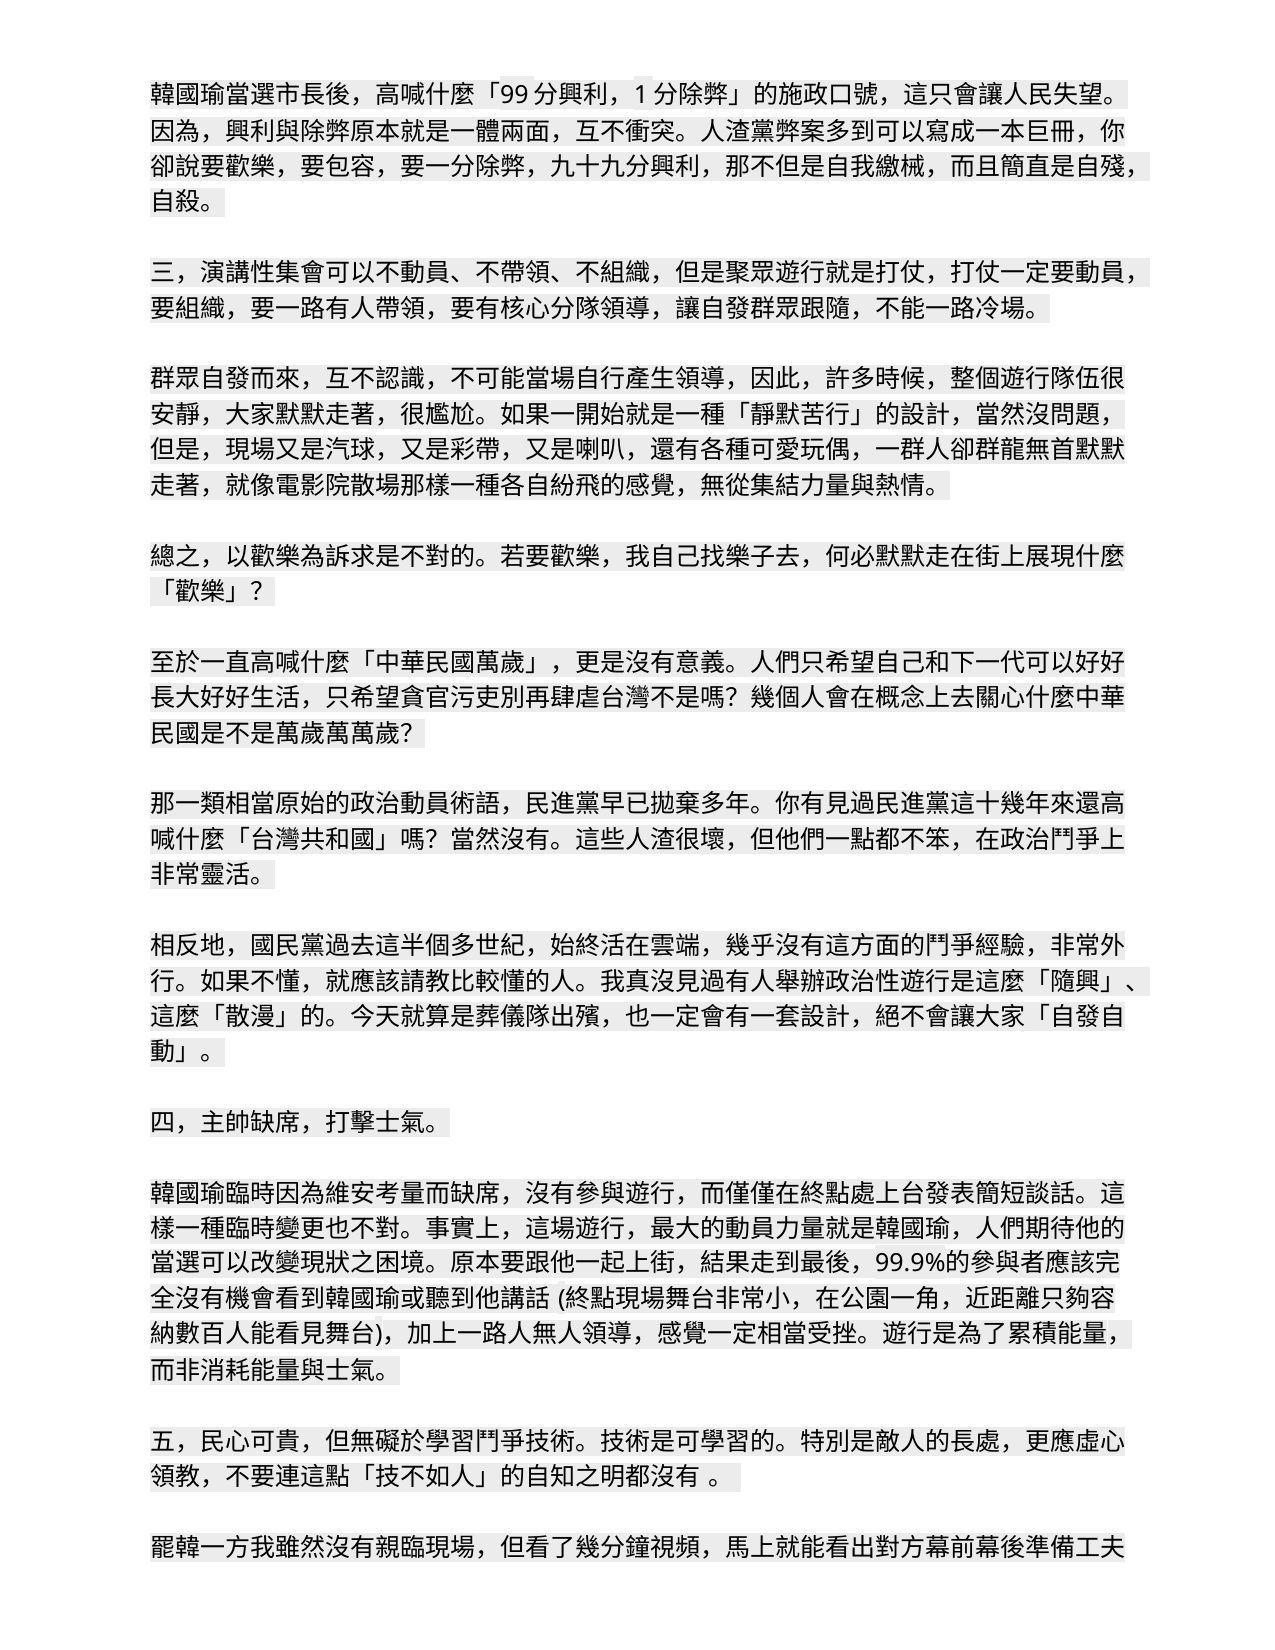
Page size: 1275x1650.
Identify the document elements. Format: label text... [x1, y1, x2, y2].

text 卡韓政變 (209)：給韓營的七點想法 陳真 2019. 12. 21. 今天去參加挺韓遊行。走幾步就剛好遇到邱毅，好多人圍著他喊加油。我們一家三口走完全程，然後又走回頭騎車。整個行程很短，來回一趟，不過大約七、八公里。本來想去反韓的那一邊探個虛實，但考慮小孩腳力有限而作罷。 聽朋友寫信來說，電視上說挺韓有35萬人，反韓50萬。其實兩邊都在吹牛。我並沒有特別去估算人數，但以我幾十年的街頭經驗，只要去現場稍微「聞」一下空氣中的感覺，就能知道大約有多少人以及整體氣勢如何。 我不喜歡預測或亂估算，因此，各位看看便罷，不用掛在心上，以免影響民心士氣。我估計只有四、五萬人。至於「人次」，意義不大，也就是說人員流動，來來去去，或是跑來湊一下熱鬧，這一類的參與形式不好估算，而且政治意義不大。我指的四、五萬人，指的是實質的參與者。 至於反韓一方，喊說什麼五十萬人，灌水得更厲害了。我雖然沒有去現場，但我高雄大街小巷很熟，我看了幾張空拍圖，大概就能判斷，應該也差不多是四、五萬人，或是五、六萬人。 正反兩邊人數差不多，但是，反韓一方，氣勢顯然遠勝許多。這不令人意外。為什麼呢？原因有七，僅供參考： 一，歡樂無法動員，義憤或仇恨才有可能動員。 沒有人會因為「快樂」而走上街頭。我一定是滿肚子火才會想要辛苦地上街宣洩。宣洩的是怒火或仇恨，為的是集結更大的集體意志與熱情；應該沒有人是因為滿心歡樂而跑來這邊散發「歡樂」。 總之，透過「歡樂」進行動員，一來動員效果差，二來徒然消耗熱情，被宣洩掉了。 韓國瑜選市長時的成功，讓他以為選總統也能一樣「歡樂」。那是不對的。你不能以為敵人上一次的疏忽會再疏忽一次。上一次，民進黨以為高雄市穩贏的，所以採取不抹黑、不作為、不對抗的選戰策略，結果被「夜襲」了。難道你以為他會笨到再犯一次同樣的錯誤？他這回做法當然不一樣了，展開長達一年恐怖的抹黑造謠與醜化攻擊，結果你自己卻自廢武功，高喊什麼歡樂，無異自我繳械。 二，包容是不對的。弊端就是要全力鏟除。 韓國瑜當選市長後，高喊什麼「99分興利，1分除弊」的施政口號，這只會讓人民失望。因為，興利與除弊原本就是一體兩面，互不衝突。人渣黨弊案多到可以寫成一本巨冊，你卻說要歡樂，要包容，要一分除弊，九十九分興利，那不但是自我繳械，而且簡直是自殘，自殺。 三，演講性集會可以不動員、不帶領、不組織，但是聚眾遊行就是打仗，打仗一定要動員，要組織，要一路有人帶領，要有核心分隊領導，讓自發群眾跟隨，不能一路冷場。 群眾自發而來，互不認識，不可能當場自行產生領導，因此，許多時候，整個遊行隊伍很安靜，大家默默走著，很尷尬。如果一開始就是一種「靜默苦行」的設計，當然沒問題，但是，現場又是汽球，又是彩帶，又是喇叭，還有各種可愛玩偶，一群人卻群龍無首默默走著，就像電影院散場那樣一種各自紛飛的感覺，無從集結力量與熱情。 總之，以歡樂為訴求是不對的。若要歡樂，我自己找樂子去，何必默默走在街上展現什麼「歡樂」？ 至於一直高喊什麼「中華民國萬歲」，更是沒有意義。人們只希望自己和下一代可以好好長大好好生活，只希望貪官污吏別再肆虐台灣不是嗎？幾個人會在概念上去關心什麼中華民國是不是萬歲萬萬歲？ 那一類相當原始的政治動員術語，民進黨早已拋棄多年。你有見過民進黨這十幾年來還高喊什麼「台灣共和國」嗎？當然沒有。這些人渣很壞，但他們一點都不笨，在政治鬥爭上非常靈活。 相反地，國民黨過去這半個多世紀，始終活在雲端，幾乎沒有這方面的鬥爭經驗，非常外行。如果不懂，就應該請教比較懂的人。我真沒見過有人舉辦政治性遊行是這麼「隨興」、這麼「散漫」的。今天就算是葬儀隊出殯，也一定會有一套設計，絕不會讓大家「自發自動」。 四，主帥缺席，打擊士氣。 韓國瑜臨時因為維安考量而缺席，沒有參與遊行，而僅僅在終點處上台發表簡短談話。這樣一種臨時變更也不對。事實上，這場遊行，最大的動員力量就是韓國瑜，人們期待他的當選可以改變現狀之困境。原本要跟他一起上街，結果走到最後，99.9%的參與者應該完全沒有機會看到韓國瑜或聽到他講話 (終點現場舞台非常小，在公園一角，近距離只夠容納數百人能看見舞台)，加上一路人無人領導，感覺一定相當受挫。遊行是為了累積能量，而非消耗能量與士氣。 五，民心可貴，但無礙於學習鬥爭技術。技術是可學習的。特別是敵人的長處，更應虛心領教，不要連這點「技不如人」的自知之明都沒有 。 罷韓一方我雖然沒有親臨現場，但看了幾分鐘視頻，馬上就能看出對方幕前幕後準備工夫之充份以及相關遊行技術之高度嫻熟。不管是在情緒動員上，凝聚群眾「仇恨」非常成功，精準聚焦在韓國瑜這個萬惡不赦的「草包惡棍」身上，渲染力很強，視覺效果更是驚人，包括萬人共舉之超大型布條，訴求主題明確，大型舞台與雷射燈光等等等，就各方面來打分數，差不多都可以打九十分。 六，一人打全部，全部打一人。 看得出來，人渣黨這回是拼了命全黨內外總動員在打這場政權保衛戰，但是韓國瑜卻一人打全部，全部的黨打他一人，連自己的黨都不時扯後腿，不但毫無團結跡象，而且國民黨的權貴本質跟韓之政治性格具有根本上的矛盾。比方說吳敦義之經常故意失言就是一例。他那麼精明，精得跟什麼一樣，無時無刻幫自己打算盤，哪會失言？他根本就不會希望韓國瑜當選。 也就是說，韓之勝負與否以及種種選戰缺失，實屬非戰之罪，畢竟一個人要打全部談何容易？特別是技術上，他總不可能一個人打點一切；他不像人渣黨那樣具有像軍隊般的龐大選戰組織、豐富經驗與邱義仁那樣一種政治鬥爭人才以及取之不盡的國庫資源供他揮霍。 七，決心。 台灣某個可預見的將來，究竟是福是禍，三星期後就能揭曉。常有人問我勝負，我通常都說不知道。但我其實心裏當然還是有一些推測。我的推測是略微悲觀的。所謂「略微」是說，所謂「得民心者得天下」，韓很明顯比較得民心，但選舉勝負不是比民心而是比選票。民心還是得依靠相當的鬥爭技術與「情緒動員」才能轉化為選票。 除非你贏對方很多很多，多到讓「技術」與「情緒動員」或行政干擾與舞弊等等都無法改變結果，否則，明明可以贏的局都很可能輸。「目前」看來，輸贏應在數十萬票之間。 我對反韓一方的準備之充份感到有點意外，這可以看出人渣黨無論如何想獲勝的驚人決心。韓國瑜這一邊呢？到底想不想贏？想的話，就應該認清對方這個基本事實。 電影「教父」第二集裏頭，教父在某個國家目擊政變，一些反對派人士在街頭被捕，不惜當場引爆炸彈，與對方同歸於盡。教父說，光憑這個決心，他相信反對派會贏。一隻跑很快的豹，有可能追不上一隻兔子，因為，豹只是為了牠的下一餐，而兔子卻是為了一條命而飛奔。 人渣黨不是一個黨，而是一個強烈奉行分贓政治的黑幫，只要搶得天下，遍地都是黃金，遍地都是女人，大家論功行賞，連法院都能成為一種戰利品，何況金山銀山，隨你吃，任你嚐。誘惑之大，無與倫比；決心之甚，足可想像。 韓國瑜這一邊，卻感覺很「豁達」。但是，比賽或打仗或考試都一樣，要嘛真豁達，跳脫勝負之外，要不就是要有強烈獲勝的決心。 這問題用來問每個挺韓者也是一樣重要：你到底有多少決心想要讓韓國瑜獲勝？你的決心，恐怕才是最後的勝負關鍵。 我敢問別人有無決心，當然是因為我自己的決心是夠的，無愧於人的；各位光看我公私百忙之中心力交瘁之餘，硬是利用各種零碎空檔以及硬擠出所剩無幾的睡眠時間，短短八個月之內，寫出了兩百多篇數百萬言，應該就能相信。 因此，我也斗膽想請大家，拜託盡一切可能，用盡你的最後一分力氣，幫韓國瑜獲勝，因為這場勝負很可能是台灣的一個禍福關鍵。 我們台灣人的死活，別說對於全世界的人來說無足輕重，就算對於對岸的同胞來說，恐怕也是一樣輕如鴻毛。但是你要知道，我們的死活，就是我們的死活，就是我們和下一代的全部；我們的悲歡，就是我們的悲歡，就是我們彼此之間心與心之所繫。你可以對生活中某些大小事不抱決心，但你總不能對「生活」對「生命」的悲歡禍福不抱決心。 每當家人生了比較嚴重的病或住院，我都抱著一種不惜拋棄一切、幾乎是必死的決心在照顧；我甚至可以一個月不上床睡覺，光以身體靠著牆壁，在病床與牆璧之間尋找站立空間稍事休息，24小時照顧，直到家人痊癒。我說的是這樣一種決心。 [150, 75, 1125, 1562]
